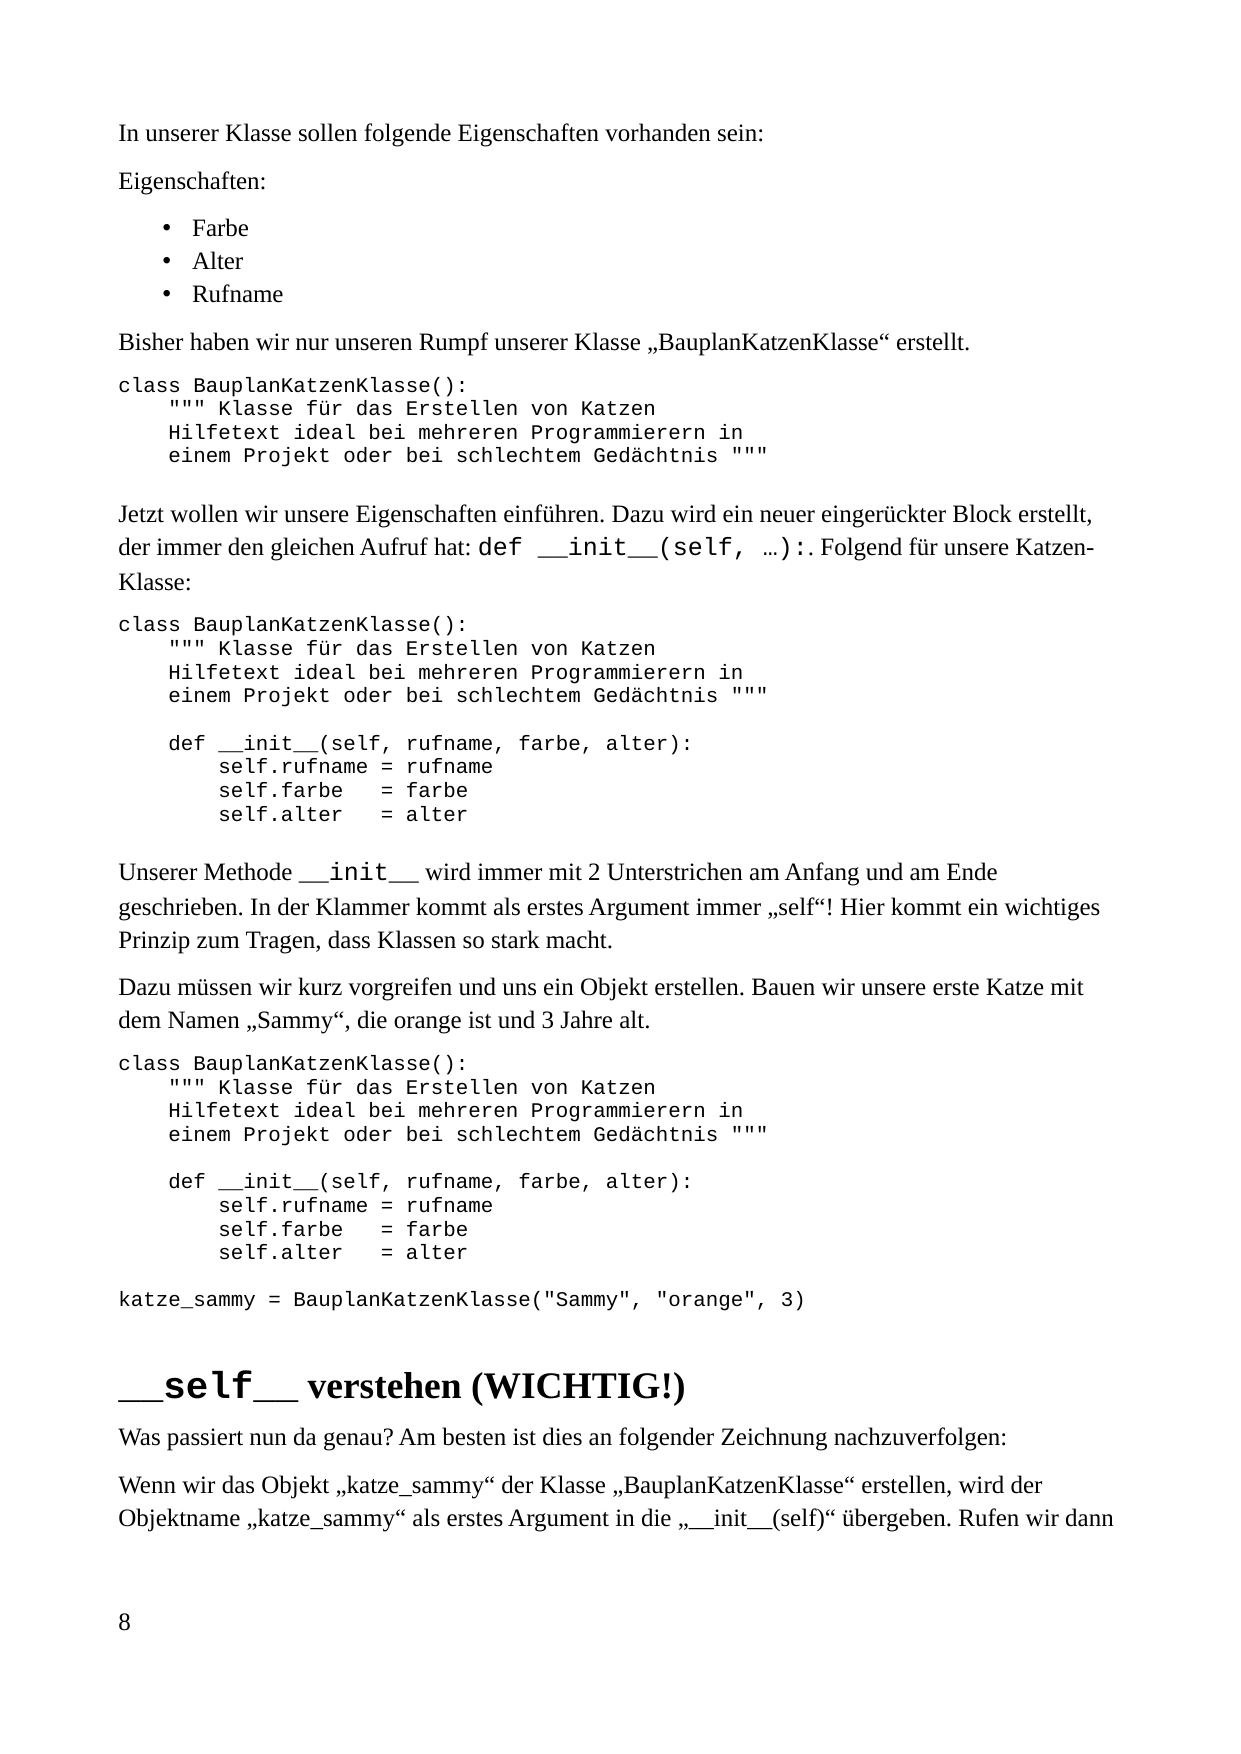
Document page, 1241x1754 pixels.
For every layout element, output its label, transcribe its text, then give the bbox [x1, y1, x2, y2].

text einem Projekt oder bei schlechtem Gedächtnis """ [118, 1124, 1122, 1148]
text einem Projekt oder bei schlechtem Gedächtnis """ [118, 685, 1122, 709]
text self.alter = alter [118, 803, 1122, 827]
text class BauplanKatzenKlasse(): [118, 614, 1122, 638]
text """ Klasse für das Erstellen von Katzen [118, 398, 1122, 422]
text Bisher haben wir nur unseren Rumpf unserer Klasse „BauplanKatzenKlasse“ erstellt. [118, 327, 1122, 356]
text Hilfetext ideal bei mehreren Programmierern in [118, 422, 1122, 446]
text Eigenschaften: [118, 166, 1122, 194]
text einem Projekt oder bei schlechtem Gedächtnis """ [118, 446, 1122, 469]
text def __init__(self, rufname, farbe, alter): [118, 733, 1122, 756]
text """ Klasse für das Erstellen von Katzen [118, 638, 1122, 662]
subtitle __self__ verstehen (WICHTIG!) [118, 1363, 1122, 1410]
text self.alter = alter [118, 1242, 1122, 1266]
list Alter [162, 246, 1122, 275]
text class BauplanKatzenKlasse(): [118, 1053, 1122, 1077]
text def __init__(self, rufname, farbe, alter): [118, 1171, 1122, 1195]
list Farbe [162, 213, 1122, 242]
text Hilfetext ideal bei mehreren Programmierern in [118, 662, 1122, 685]
text self.rufname = rufname [118, 1195, 1122, 1218]
text """ Klasse für das Erstellen von Katzen [118, 1077, 1122, 1100]
text katze_sammy = BauplanKatzenKlasse("Sammy", "orange", 3) [118, 1289, 1122, 1313]
text Dazu müssen wir kurz vorgreifen und uns ein Objekt erstellen. Bauen wir unsere erste Katze mit dem Namen „Sammy“, die orange ist und 3 Jahre alt. [118, 972, 1122, 1034]
text Jetzt wollen wir unsere Eigenschaften einführen. Dazu wird ein neuer eingerückter Block erstellt, der immer den gleichen Aufruf hat: def __init__(self, …):. Folgend für unsere Katzen-Klasse: [118, 499, 1122, 596]
text In unserer Klasse sollen folgende Eigenschaften vorhanden sein: [118, 118, 1122, 147]
text class BauplanKatzenKlasse(): [118, 374, 1122, 398]
text self.farbe = farbe [118, 1218, 1122, 1242]
text self.farbe = farbe [118, 780, 1122, 803]
text Unserer Methode __init__ wird immer mit 2 Unterstrichen am Anfang und am Ende geschrieben. In der Klammer kommt als erstes Argument immer „self“! Hier kommt ein wichtiges Prinzip zum Tragen, dass Klassen so stark macht. [118, 857, 1122, 953]
text self.rufname = rufname [118, 756, 1122, 780]
text Hilfetext ideal bei mehreren Programmierern in [118, 1100, 1122, 1124]
list Rufname [162, 279, 1122, 308]
text Wenn wir das Objekt „katze_sammy“ der Klasse „BauplanKatzenKlasse“ erstellen, wird der Objektname „katze_sammy“ als erstes Argument in die „__init__(self)“ übergeben. Rufen wir dann [118, 1470, 1122, 1532]
text Was passiert nun da genau? Am besten ist dies an folgender Zeichnung nachzuverfolgen: [118, 1422, 1122, 1451]
